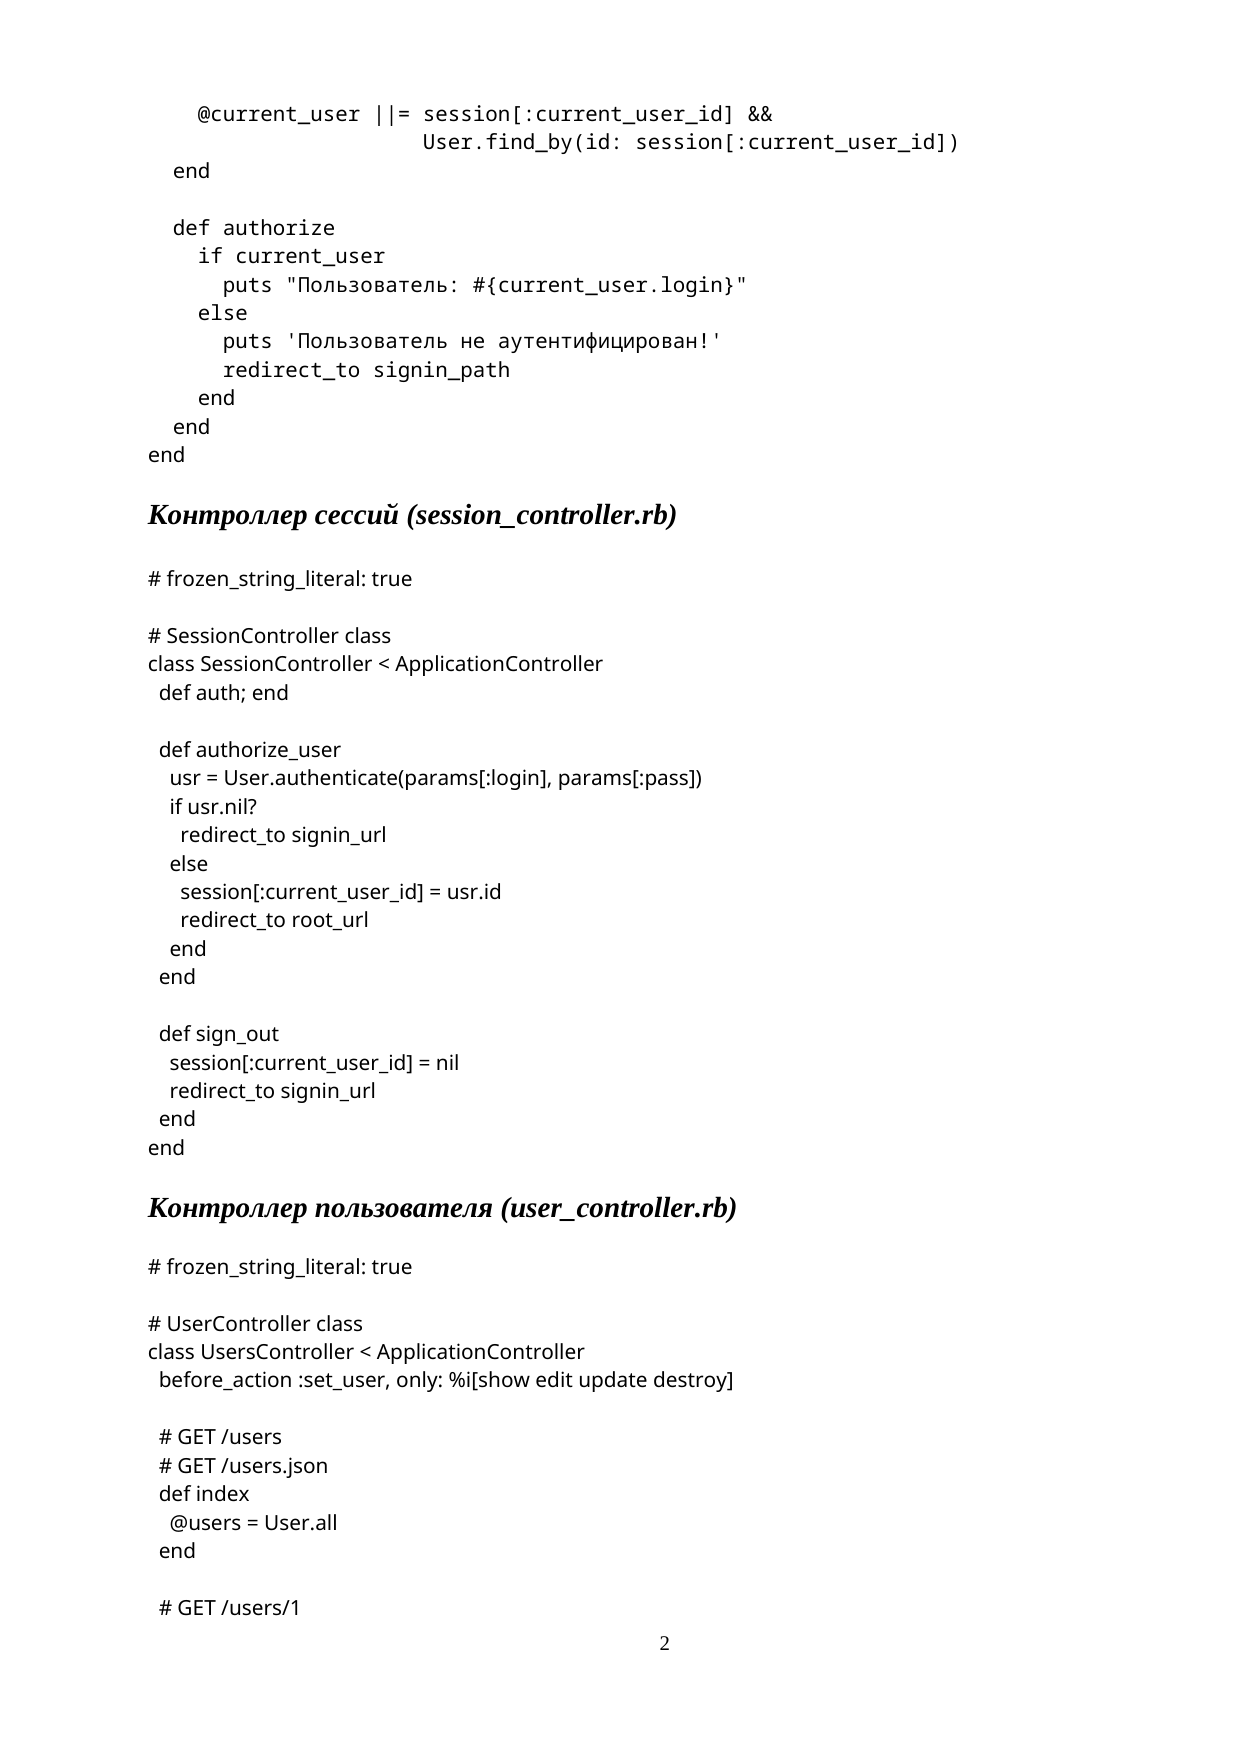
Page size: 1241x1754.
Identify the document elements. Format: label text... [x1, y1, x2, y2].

text end [148, 1104, 1181, 1133]
text session[:current_user_id] = usr.id [148, 877, 1181, 906]
text class SessionController < ApplicationController [148, 649, 1181, 678]
text usr = User.authenticate(params[:login], params[:pass]) [148, 763, 1181, 792]
text if current_user [148, 241, 1181, 270]
text puts 'Пользователь не аутентифицирован!' [148, 327, 1181, 355]
text # SessionController class [148, 621, 1181, 649]
text # GET /users.json [148, 1451, 1181, 1479]
text session[:current_user_id] = nil [148, 1048, 1181, 1076]
text before_action :set_user, only: %i[show edit update destroy] [148, 1366, 1181, 1394]
text puts "Пользователь: #{current_user.login}" [148, 270, 1181, 298]
text @current_user ||= session[:current_user_id] && [148, 99, 1181, 127]
text def auth; end [148, 678, 1181, 706]
text end [148, 440, 1181, 469]
text end [148, 934, 1181, 962]
text redirect_to root_url [148, 906, 1181, 934]
text redirect_to signin_url [148, 1076, 1181, 1104]
text Контроллер сессий (session_controller.rb) [148, 497, 1181, 531]
text def authorize [148, 213, 1181, 241]
text def index [148, 1479, 1181, 1508]
text end [148, 412, 1181, 440]
text @users = User.all [148, 1508, 1181, 1536]
text # GET /users [148, 1422, 1181, 1451]
text # GET /users/1 [148, 1593, 1181, 1622]
text if usr.nil? [148, 792, 1181, 820]
text class UsersController < ApplicationController [148, 1337, 1181, 1366]
text else [148, 298, 1181, 327]
text def authorize_user [148, 735, 1181, 763]
text # UserController class [148, 1309, 1181, 1337]
text end [148, 1133, 1181, 1161]
text redirect_to signin_path [148, 355, 1181, 383]
text redirect_to signin_url [148, 820, 1181, 849]
text User.find_by(id: session[:current_user_id]) [148, 127, 1181, 156]
text end [148, 962, 1181, 991]
text Контроллер пользователя (user_controller.rb) [148, 1190, 1181, 1223]
text end [148, 383, 1181, 412]
text # frozen_string_literal: true [148, 1252, 1181, 1280]
text end [148, 156, 1181, 184]
text def sign_out [148, 1019, 1181, 1048]
text end [148, 1536, 1181, 1565]
text # frozen_string_literal: true [148, 564, 1181, 593]
text else [148, 849, 1181, 877]
